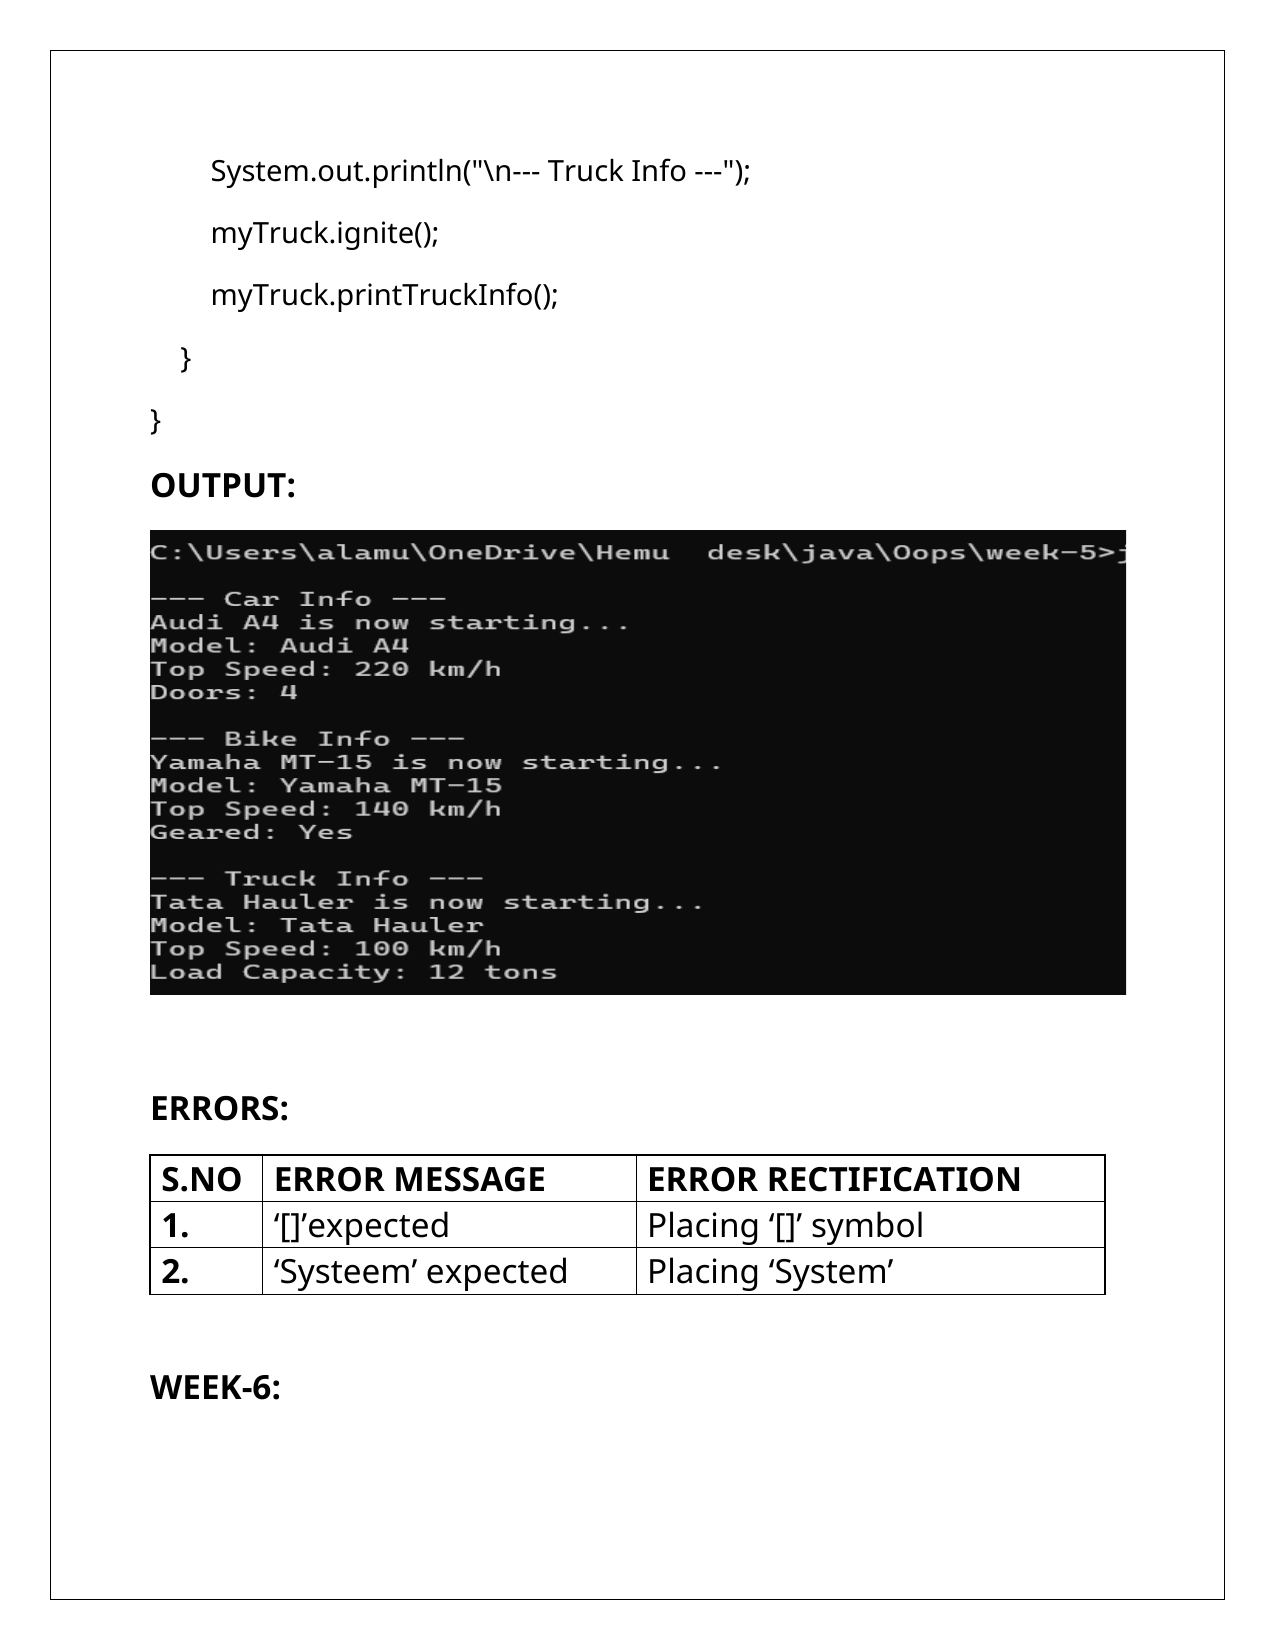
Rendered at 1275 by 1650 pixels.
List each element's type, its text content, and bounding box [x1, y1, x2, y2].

table_cell 1. [151, 1202, 262, 1247]
table_cell ‘Systeem’ expected [263, 1248, 636, 1294]
table_header ERROR RECTIFICATION [637, 1156, 1104, 1201]
table_cell Placing ‘[]’ symbol [637, 1202, 1104, 1247]
table_header ERROR MESSAGE [263, 1156, 636, 1201]
text OUTPUT: [150, 461, 1125, 507]
table_cell ‘[]’expected [263, 1202, 636, 1247]
text ERRORS: [150, 1085, 1125, 1130]
text } [150, 337, 1125, 377]
text System.out.println("\n--- Truck Info ---"); [150, 150, 1125, 190]
table_cell 2. [151, 1248, 262, 1294]
table_header S.NO [151, 1156, 262, 1201]
table_cell Placing ‘System’ [637, 1248, 1104, 1294]
text myTruck.ignite(); [150, 212, 1125, 252]
text } [150, 399, 1125, 439]
text myTruck.printTruckInfo(); [150, 274, 1125, 314]
text WEEK-6: [150, 1364, 1125, 1409]
